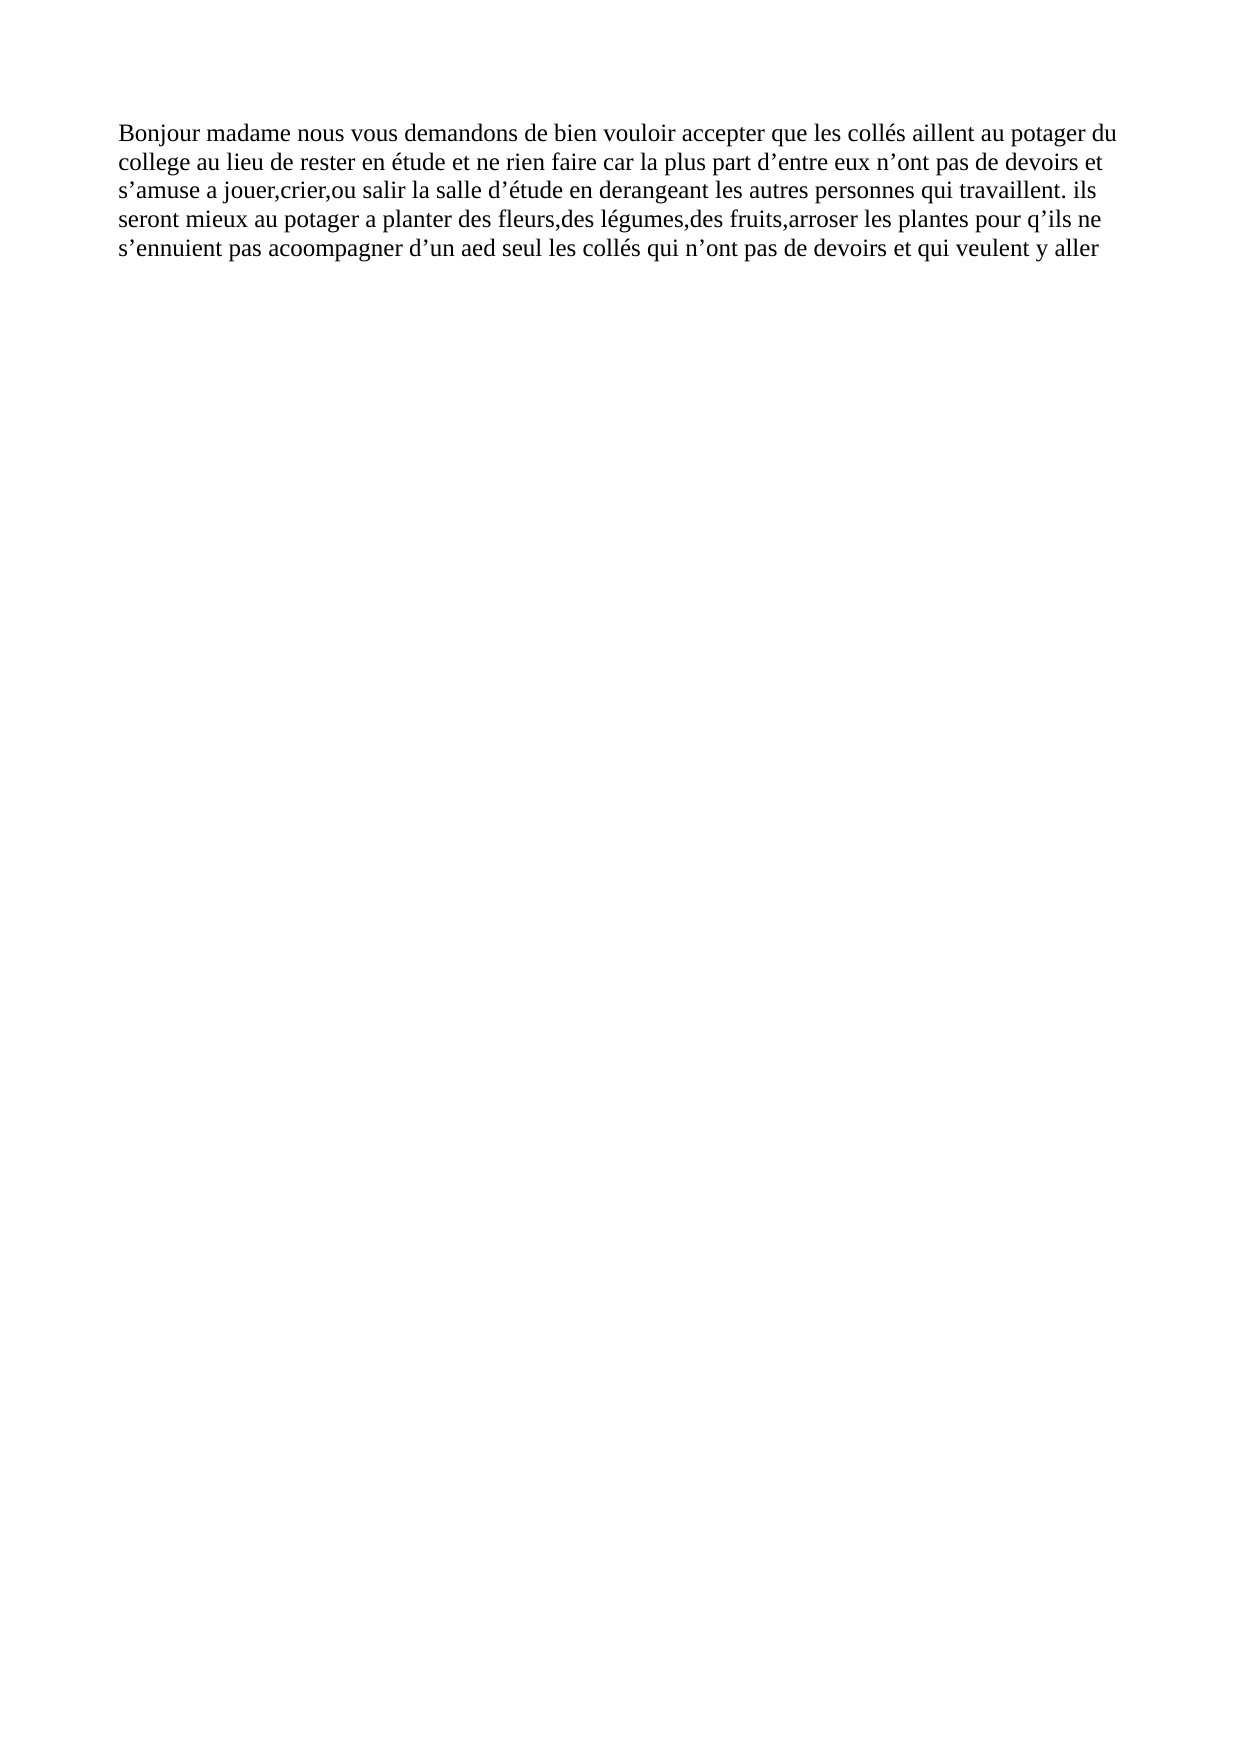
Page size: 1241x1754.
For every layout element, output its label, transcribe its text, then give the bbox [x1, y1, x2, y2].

text Bonjour madame nous vous demandons de bien vouloir accepter que les collés aillent au potager du college au lieu de rester en étude et ne rien faire car la plus part d’entre eux n’ont pas de devoirs et s’amuse a jouer,crier,ou salir la salle d’étude en derangeant les autres personnes qui travaillent. ils seront mieux au potager a planter des fleurs,des légumes,des fruits,arroser les plantes pour q’ils ne s’ennuient pas acoompagner d’un aed seul les collés qui n’ont pas de devoirs et qui veulent y aller [118, 118, 1122, 262]
